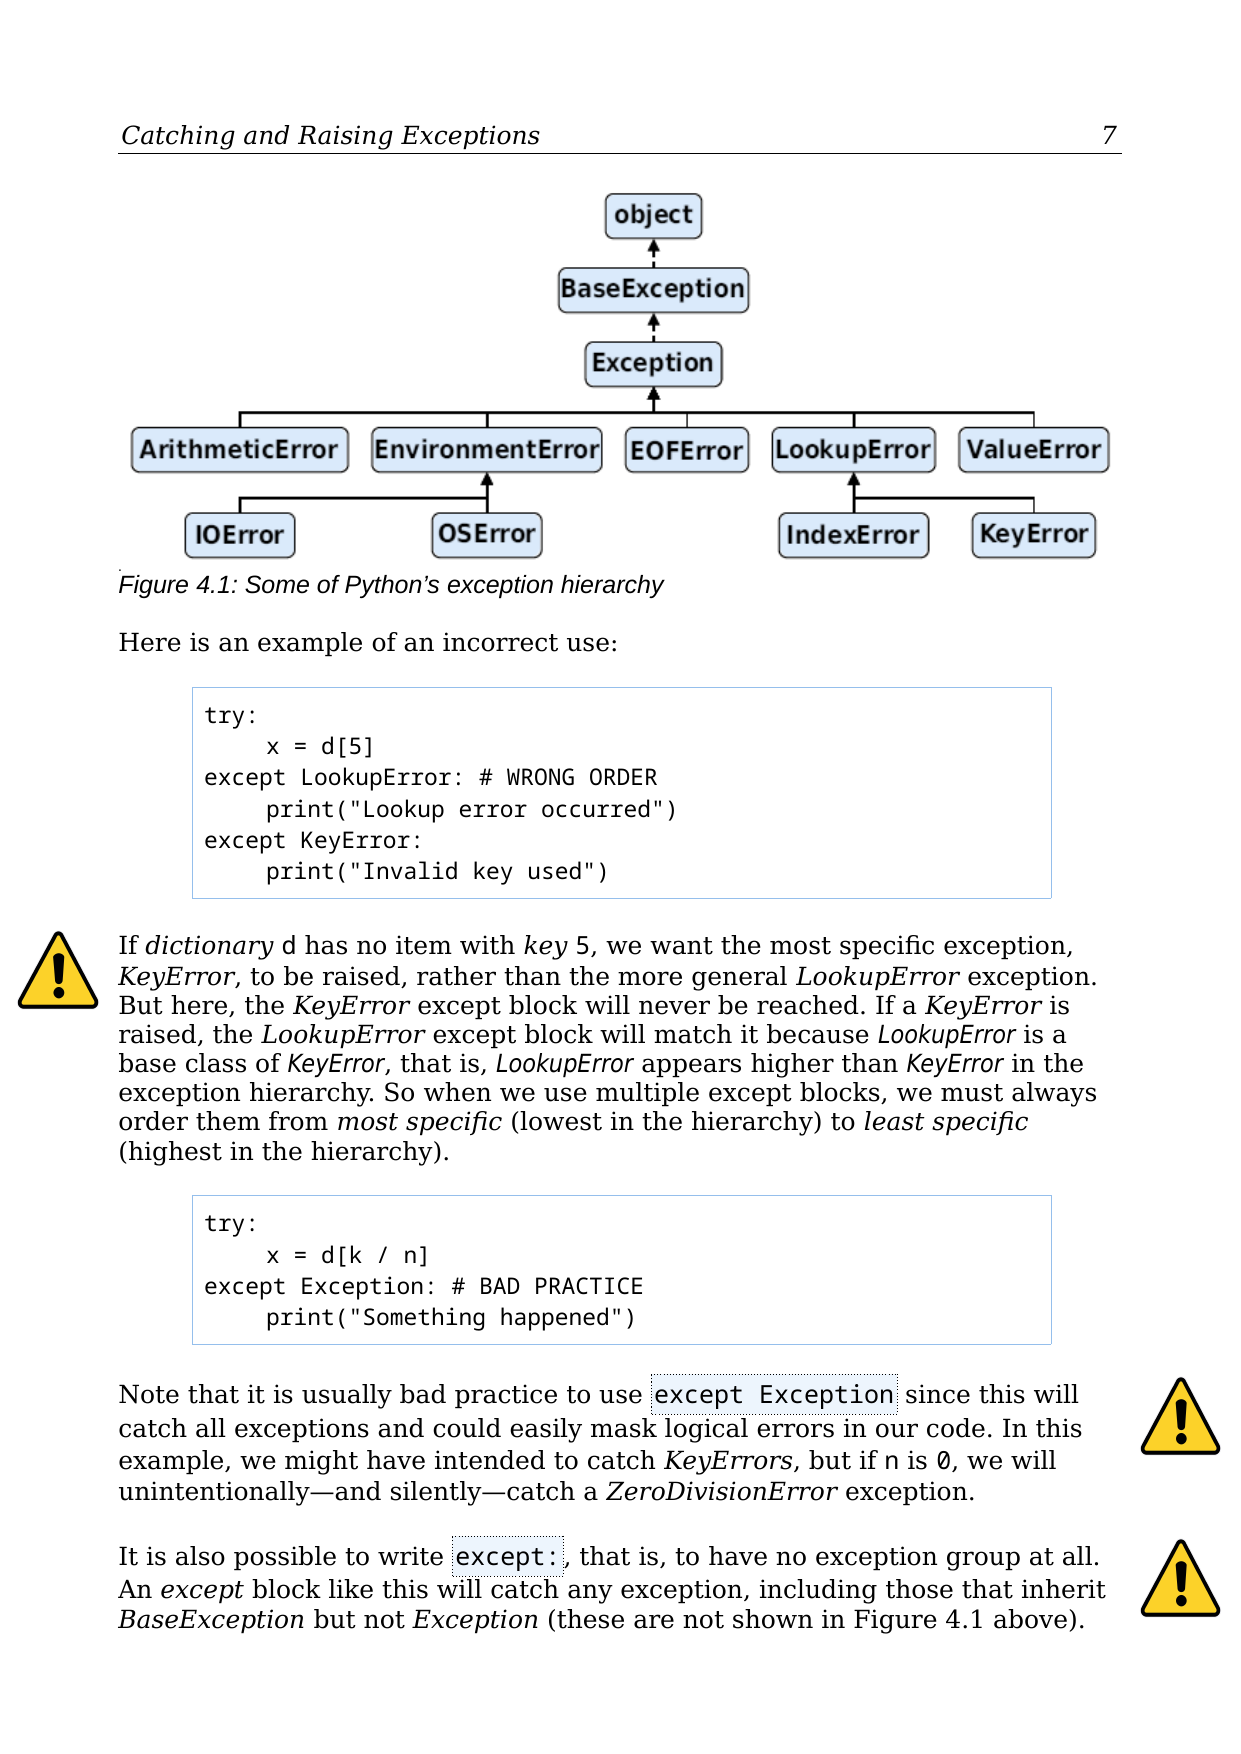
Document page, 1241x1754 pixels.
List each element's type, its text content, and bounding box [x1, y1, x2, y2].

text If dictionary d has no item with key 5, we want the most specific exception, KeyError, to be raised, rather than the more general LookupError exception. But here, the KeyError except block will never be reached. If a KeyError is raised, the LookupError except block will match it because LookupError is a base class of KeyError, that is, LookupError appears higher than KeyError in the exception hierarchy. So when we use multiple except blocks, we must always order them from most specific (lowest in the hierarchy) to least specific (highest in the hierarchy). [118, 928, 1122, 1166]
text print("Something happened") [193, 1289, 1051, 1344]
text try: [193, 688, 1051, 718]
text It is also possible to write except:, that is, to have no exception group at all. An except block like this will catch any exception, including those that inherit BaseException but not Exception (these are not shown in Figure 4.1 above). [118, 1536, 1122, 1634]
text try: [193, 1196, 1051, 1227]
text Here is an example of an incorrect use: [118, 599, 1122, 657]
picture [1138, 1373, 1223, 1459]
picture [16, 927, 101, 1013]
text Figure 4.1: Some of Python’s exception hierarchy [118, 571, 1122, 599]
picture [1138, 1535, 1223, 1621]
picture [118, 182, 1123, 571]
text except KeyError: [193, 812, 1051, 843]
text print("Lookup error occurred") [193, 781, 1051, 812]
text x = d[k / n] [193, 1227, 1051, 1258]
text x = d[5] [193, 718, 1051, 749]
text Note that it is usually bad practice to use except Exception since this will catch all exceptions and could easily mask logical errors in our code. In this example, we might have intended to catch KeyErrors, but if n is 0, we will unintentionally—and silently—catch a ZeroDivisionError exception. [118, 1374, 1122, 1506]
text print("Invalid key used") [193, 843, 1051, 898]
text except LookupError: # WRONG ORDER [193, 749, 1051, 781]
text except Exception: # BAD PRACTICE [193, 1258, 1051, 1289]
